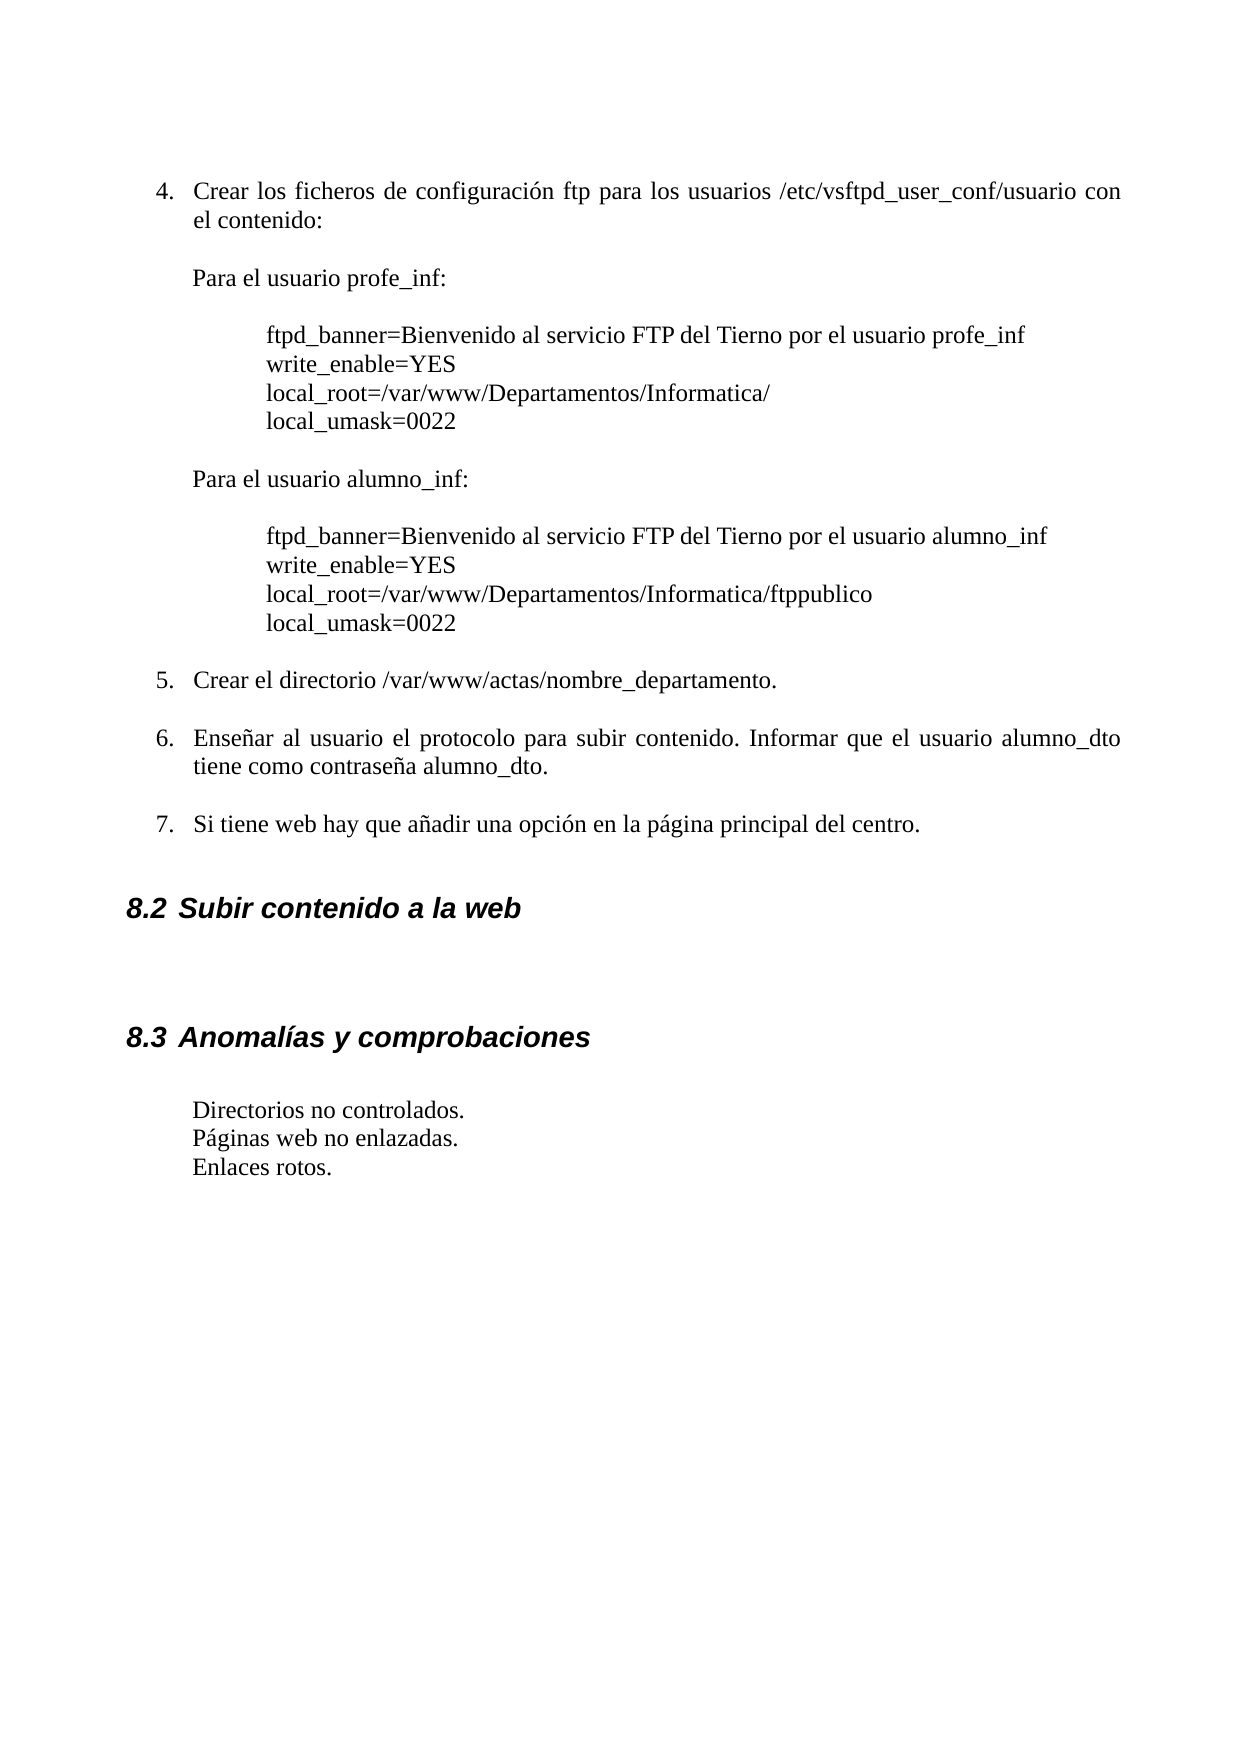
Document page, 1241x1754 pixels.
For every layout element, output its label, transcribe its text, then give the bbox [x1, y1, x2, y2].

text Directorios no controlados. [118, 1095, 1122, 1123]
text Páginas web no enlazadas. [118, 1123, 1122, 1152]
text ftpd_banner=Bienvenido al servicio FTP del Tierno por el usuario profe_inf [118, 320, 1122, 349]
text write_enable=YES [118, 550, 1122, 579]
list Si tiene web hay que añadir una opción en la página principal del centro. [156, 809, 1122, 838]
text local_root=/var/www/Departamentos/Informatica/ [118, 378, 1122, 406]
text local_root=/var/www/Departamentos/Informatica/ftppublico [118, 579, 1122, 608]
list Crear los ficheros de configuración ftp para los usuarios /etc/vsftpd_user_conf/usuario con el contenido: [156, 176, 1122, 234]
text Enlaces rotos. [118, 1152, 1122, 1181]
subtitle Subir contenido a la web [118, 891, 1122, 925]
text local_umask=0022 [118, 608, 1122, 636]
text write_enable=YES [118, 349, 1122, 378]
text ftpd_banner=Bienvenido al servicio FTP del Tierno por el usuario alumno_inf [118, 521, 1122, 550]
list Crear el directorio /var/www/actas/nombre_departamento. [156, 665, 1122, 694]
text Para el usuario profe_inf: [118, 263, 1122, 291]
list Enseñar al usuario el protocolo para subir contenido. Informar que el usuario alumno_dto tiene como contraseña alumno_dto. [156, 723, 1122, 780]
text Para el usuario alumno_inf: [118, 464, 1122, 493]
subtitle Anomalías y comprobaciones [118, 1020, 1122, 1053]
text local_umask=0022 [118, 406, 1122, 435]
